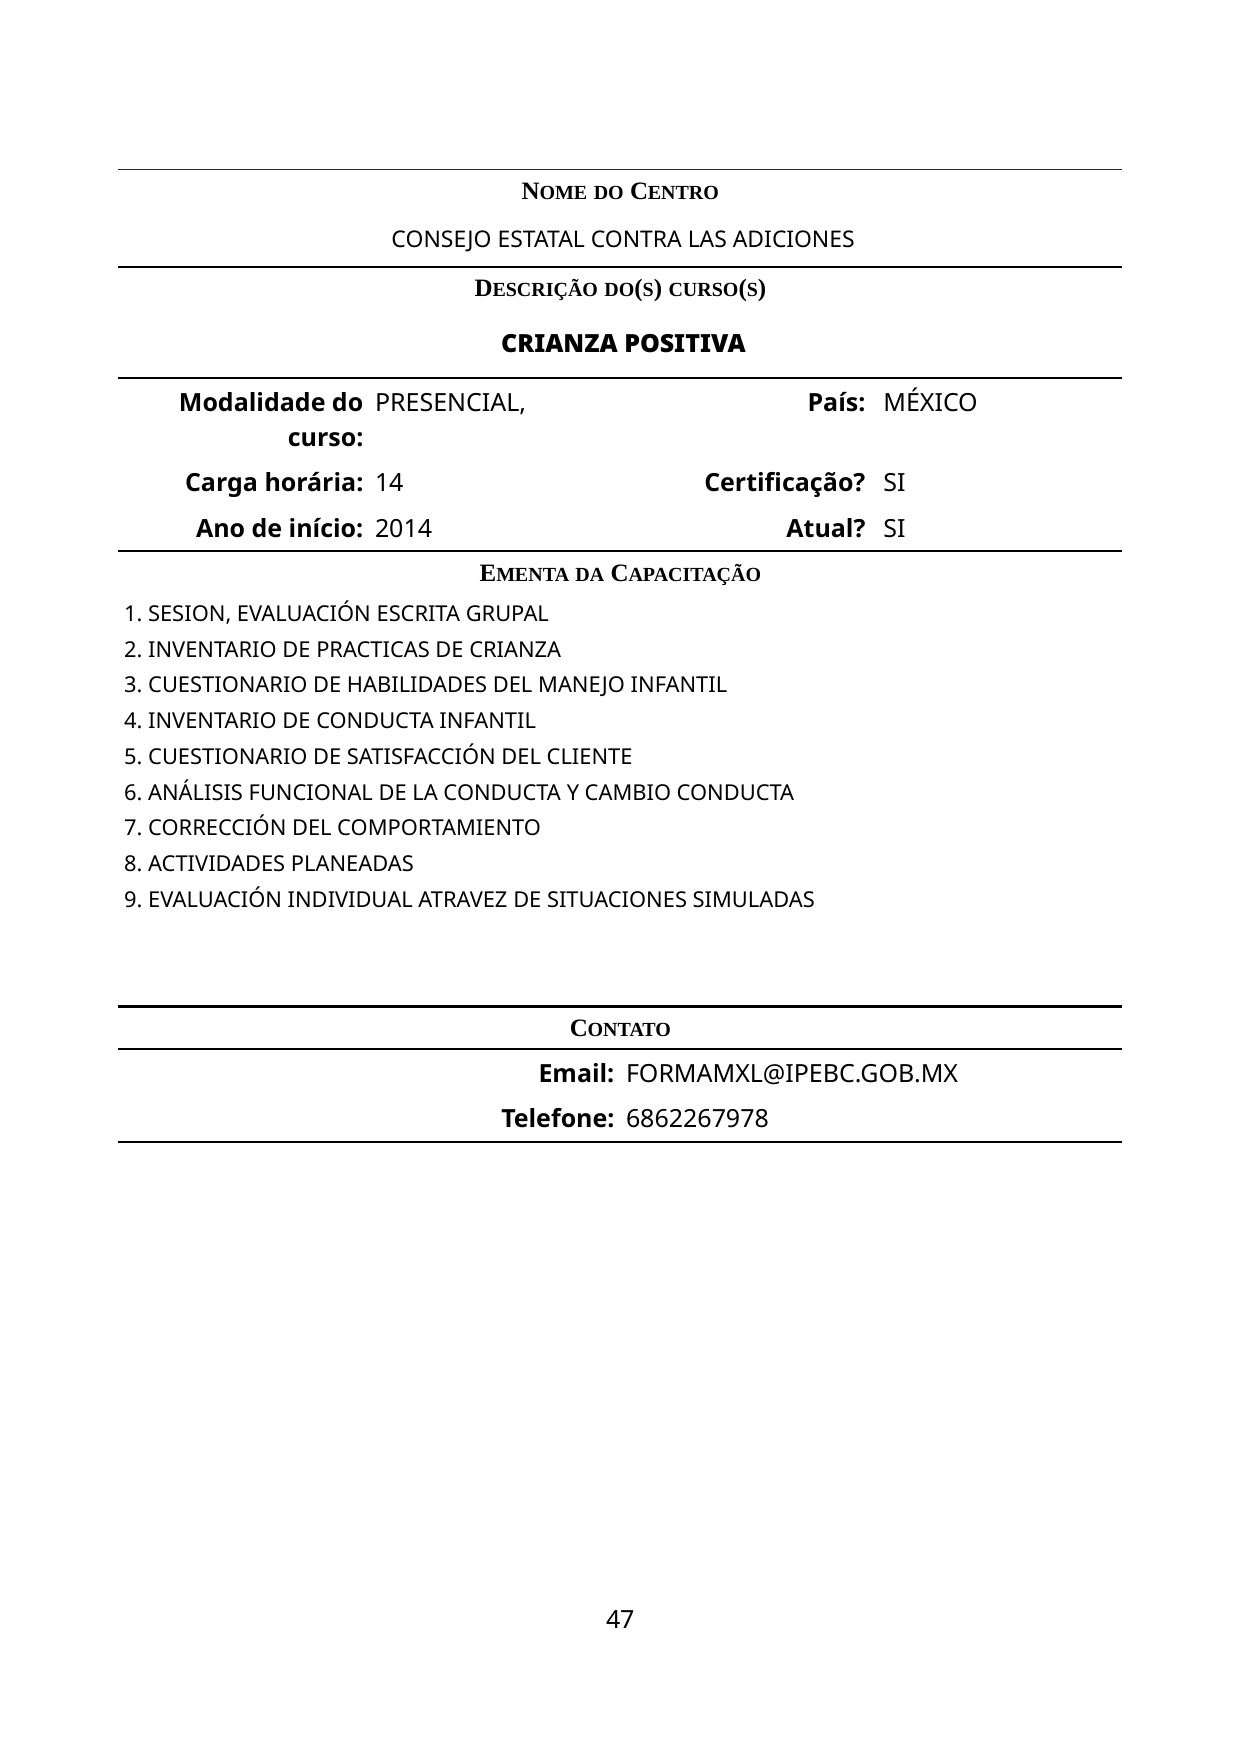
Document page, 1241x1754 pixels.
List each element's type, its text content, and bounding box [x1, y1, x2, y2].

table_cell Carga horária: [118, 459, 369, 504]
table_cell Certificação? [620, 459, 871, 504]
table_cell 1. SESION, EVALUACIÓN ESCRITA GRUPAL 2. INVENTARIO DE PRACTICAS DE CRIANZA 3. CUESTIONARIO DE HABILIDADES DEL MANEJO INFANTIL 4. INVENTARIO DE CONDUCTA INFANTIL 5. CUESTIONARIO DE SATISFACCIÓN DEL CLIENTE 6. ANÁLISIS FUNCIONAL DE LA CONDUCTA Y CAMBIO CONDUCTA 7. CORRECCIÓN DEL COMPORTAMIENTO 8. ACTIVIDADES PLANEADAS 9. EVALUACIÓN INDIVIDUAL ATRAVEZ DE SITUACIONES SIMULADAS [118, 592, 1122, 1005]
table_cell Atual? [620, 505, 871, 550]
table_cell SI [871, 459, 1122, 504]
table_cell Telefone: [118, 1095, 620, 1141]
table_cell 6862267978 [620, 1095, 1122, 1141]
table_cell SI [871, 505, 1122, 550]
table_cell Ano de início: [118, 505, 369, 550]
table_cell Ementa da Capacitação [118, 552, 1122, 592]
table_cell Email: [118, 1050, 620, 1095]
table_cell CRIANZA POSITIVA [118, 308, 1122, 377]
table_cell MÉXICO [871, 379, 1122, 459]
table_cell Modalidade do curso: [118, 379, 369, 459]
table_cell PRESENCIAL, [369, 379, 620, 459]
table_cell País: [620, 379, 871, 459]
table_cell Descrição do(s) curso(s) [118, 268, 1122, 308]
table_cell 14 [369, 459, 620, 504]
table_cell CONSEJO ESTATAL CONTRA LAS ADICIONES [118, 211, 1122, 266]
table_header Nome do Centro [118, 171, 1122, 211]
table_cell 2014 [369, 505, 620, 550]
table_cell FORMAMXL@IPEBC.GOB.MX [620, 1050, 1122, 1095]
table_cell Contato [118, 1008, 1122, 1048]
